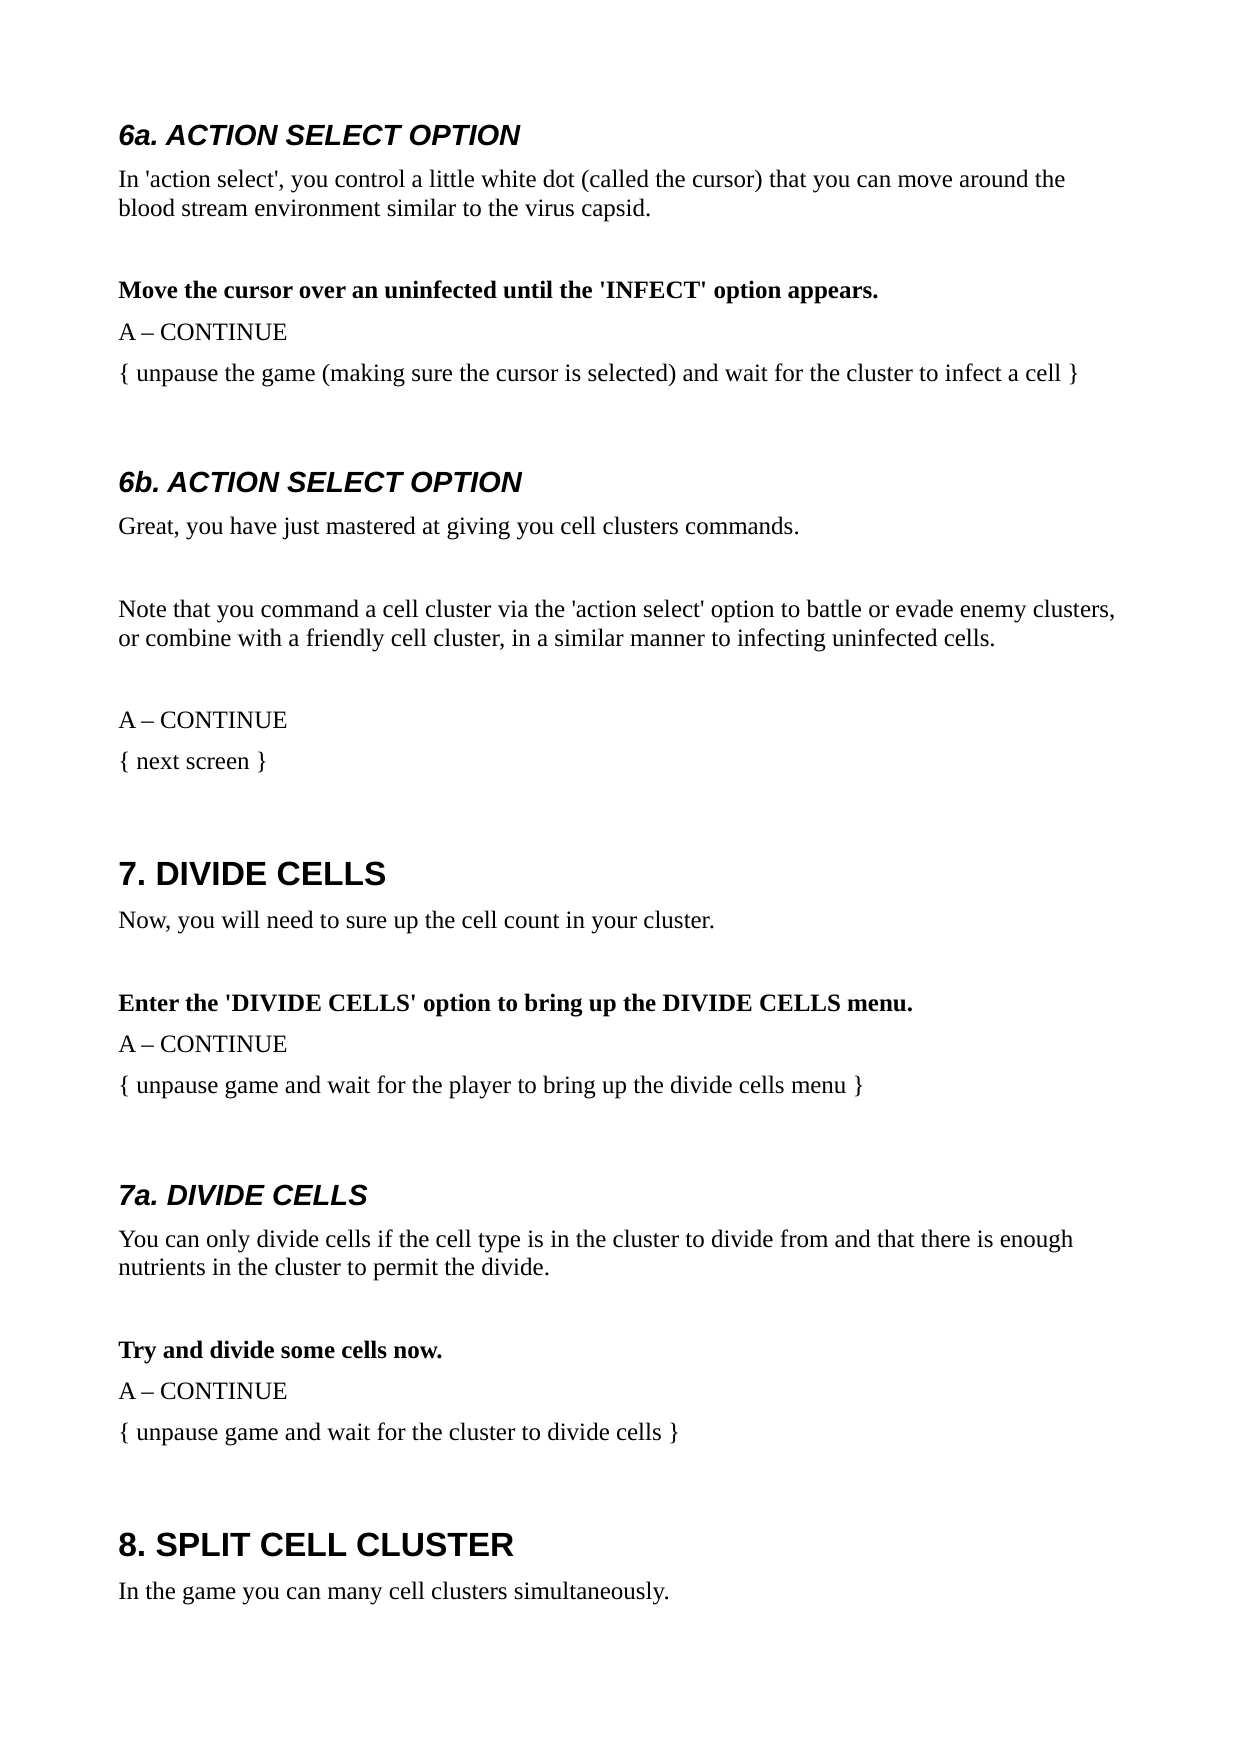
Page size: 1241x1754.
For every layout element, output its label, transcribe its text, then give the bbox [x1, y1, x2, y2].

text Try and divide some cells now. [118, 1335, 1122, 1364]
text A – CONTINUE [118, 705, 1122, 734]
text Now, you will need to sure up the cell count in your cluster. [118, 905, 1122, 934]
subtitle 6a. ACTION SELECT OPTION [118, 118, 1122, 152]
text In the game you can many cell clusters simultaneously. [118, 1576, 1122, 1605]
text Note that you command a cell cluster via the 'action select' option to battle or evade enemy clusters, or combine with a friendly cell cluster, in a similar manner to infecting uninfected cells. [118, 594, 1122, 651]
subtitle 8. SPLIT CELL CLUSTER [118, 1525, 1122, 1563]
text Enter the 'DIVIDE CELLS' option to bring up the DIVIDE CELLS menu. [118, 988, 1122, 1016]
text { unpause game and wait for the player to bring up the divide cells menu } [118, 1070, 1122, 1099]
text A – CONTINUE [118, 1376, 1122, 1405]
text Move the cursor over an uninfected until the 'INFECT' option appears. [118, 275, 1122, 304]
text Great, you have just mastered at giving you cell clusters commands. [118, 511, 1122, 540]
subtitle 6b. ACTION SELECT OPTION [118, 465, 1122, 499]
text A – CONTINUE [118, 317, 1122, 345]
text In 'action select', you control a little white dot (called the cursor) that you can move around the blood stream environment similar to the virus capsid. [118, 164, 1122, 222]
subtitle 7. DIVIDE CELLS [118, 854, 1122, 893]
text You can only divide cells if the cell type is in the cluster to divide from and that there is enough nutrients in the cluster to permit the divide. [118, 1224, 1122, 1281]
text { unpause game and wait for the cluster to divide cells } [118, 1417, 1122, 1446]
subtitle 7a. DIVIDE CELLS [118, 1178, 1122, 1211]
text { unpause the game (making sure the cursor is selected) and wait for the cluster to infect a cell } [118, 358, 1122, 387]
text A – CONTINUE [118, 1029, 1122, 1058]
text { next screen } [118, 746, 1122, 775]
